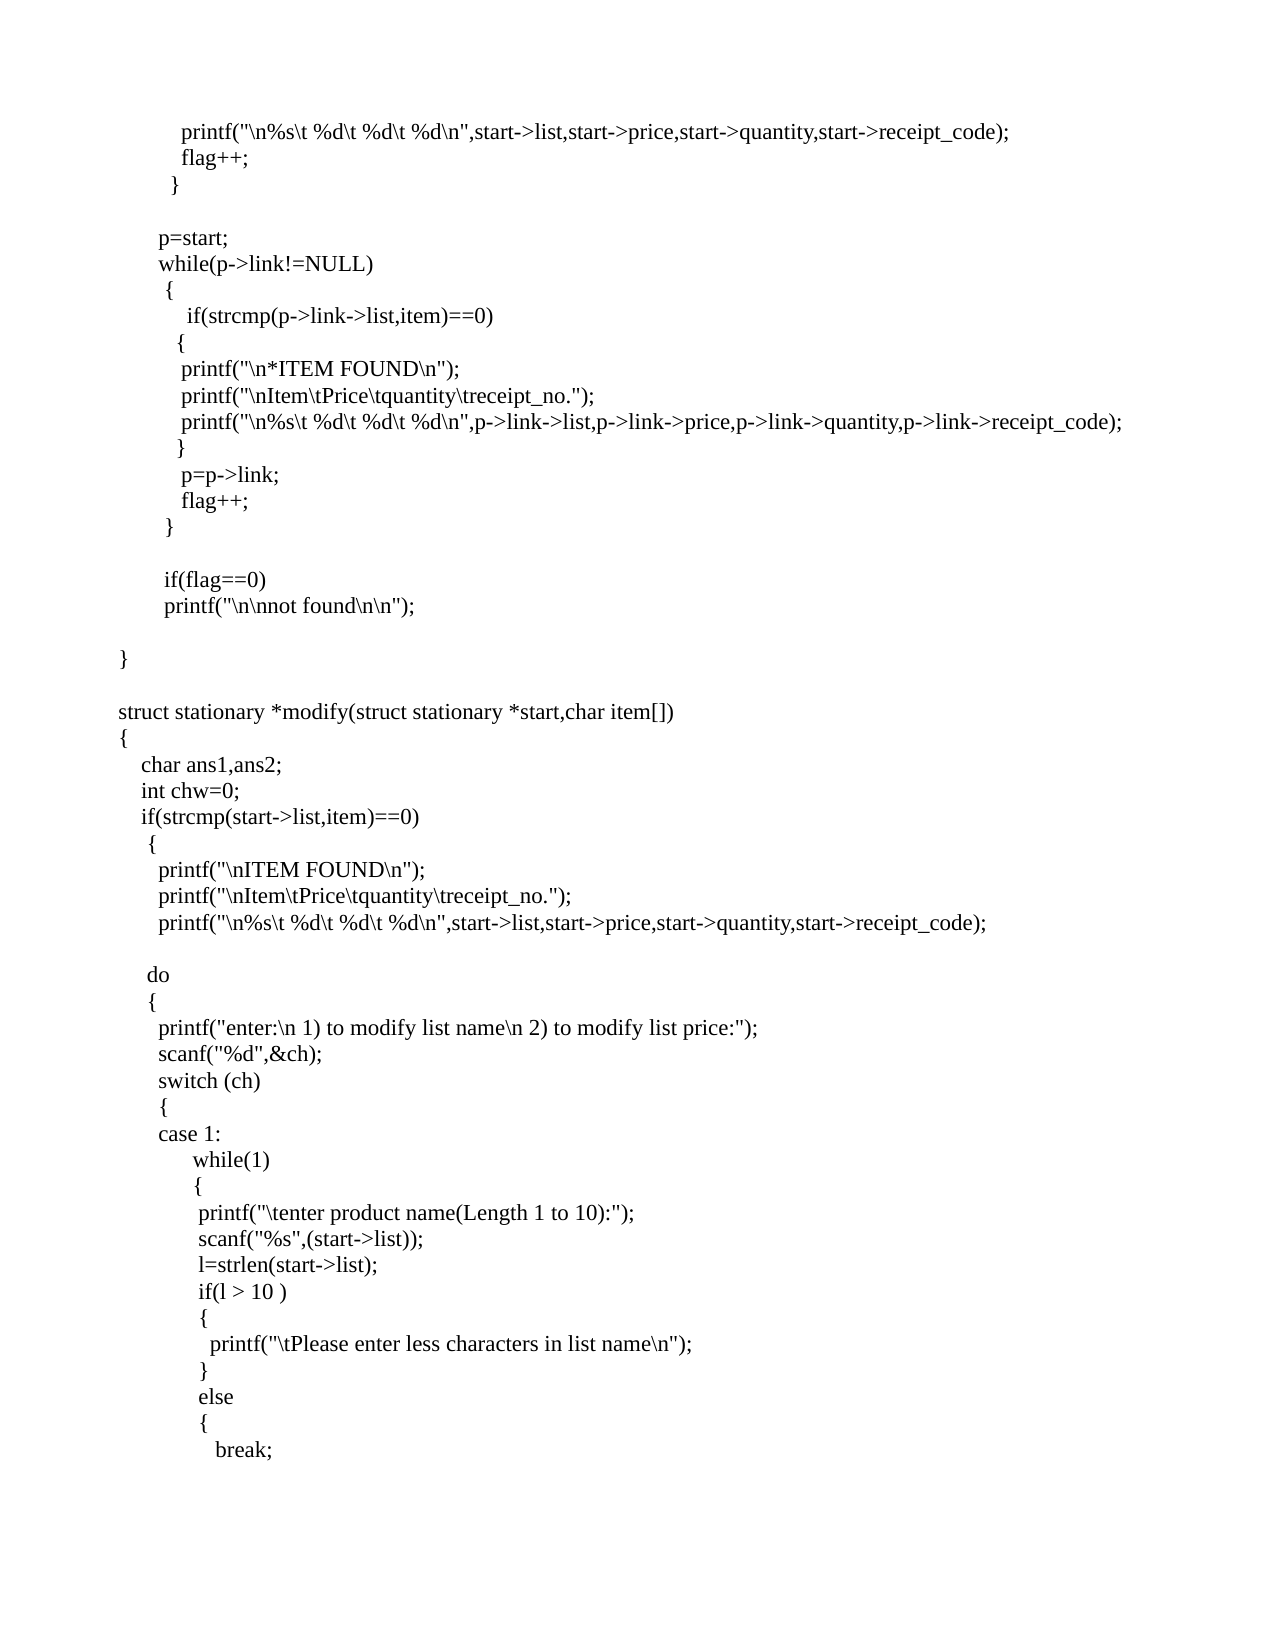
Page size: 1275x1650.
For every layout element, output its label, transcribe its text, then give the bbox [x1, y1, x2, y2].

text } [118, 171, 1157, 197]
text { [118, 988, 1157, 1014]
text p=p->link; [118, 461, 1157, 487]
text } [118, 645, 1157, 672]
text printf("\n%s\t %d\t %d\t %d\n",p->link->list,p->link->price,p->link->quantity,p->link->receipt_code); [118, 408, 1157, 434]
text l=strlen(start->list); [118, 1251, 1157, 1278]
text printf("\nItem\tPrice\tquantity\treceipt_no."); [118, 882, 1157, 909]
text } [118, 1357, 1157, 1383]
text { [118, 1409, 1157, 1436]
text if(flag==0) [118, 566, 1157, 592]
text { [118, 1304, 1157, 1330]
text break; [118, 1436, 1157, 1462]
text { [118, 830, 1157, 856]
text if(l > 10 ) [118, 1278, 1157, 1304]
text else [118, 1383, 1157, 1409]
text scanf("%s",(start->list)); [118, 1225, 1157, 1251]
text printf("\n\nnot found\n\n"); [118, 592, 1157, 619]
text printf("\n*ITEM FOUND\n"); [118, 355, 1157, 382]
text char ans1,ans2; [118, 751, 1157, 777]
text switch (ch) [118, 1067, 1157, 1093]
text printf("\nITEM FOUND\n"); [118, 856, 1157, 882]
text { [118, 724, 1157, 751]
text { [118, 329, 1157, 355]
text do [118, 961, 1157, 988]
text while(1) [118, 1146, 1157, 1172]
text } [118, 434, 1157, 461]
text printf("\nItem\tPrice\tquantity\treceipt_no."); [118, 382, 1157, 408]
text { [118, 1093, 1157, 1119]
text while(p->link!=NULL) [118, 250, 1157, 276]
text scanf("%d",&ch); [118, 1041, 1157, 1067]
text printf("\tPlease enter less characters in list name\n"); [118, 1330, 1157, 1357]
text { [118, 1172, 1157, 1199]
text if(strcmp(start->list,item)==0) [118, 803, 1157, 830]
text struct stationary *modify(struct stationary *start,char item[]) [118, 698, 1157, 724]
text printf("\tenter product name(Length 1 to 10):"); [118, 1199, 1157, 1225]
text p=start; [118, 223, 1157, 250]
text { [118, 276, 1157, 303]
text printf("\n%s\t %d\t %d\t %d\n",start->list,start->price,start->quantity,start->receipt_code); [118, 118, 1157, 144]
text int chw=0; [118, 777, 1157, 803]
text flag++; [118, 144, 1157, 171]
text printf("enter:\n 1) to modify list name\n 2) to modify list price:"); [118, 1014, 1157, 1041]
text } [118, 513, 1157, 540]
text if(strcmp(p->link->list,item)==0) [118, 303, 1157, 329]
text flag++; [118, 487, 1157, 513]
text printf("\n%s\t %d\t %d\t %d\n",start->list,start->price,start->quantity,start->receipt_code); [118, 909, 1157, 935]
text case 1: [118, 1119, 1157, 1146]
